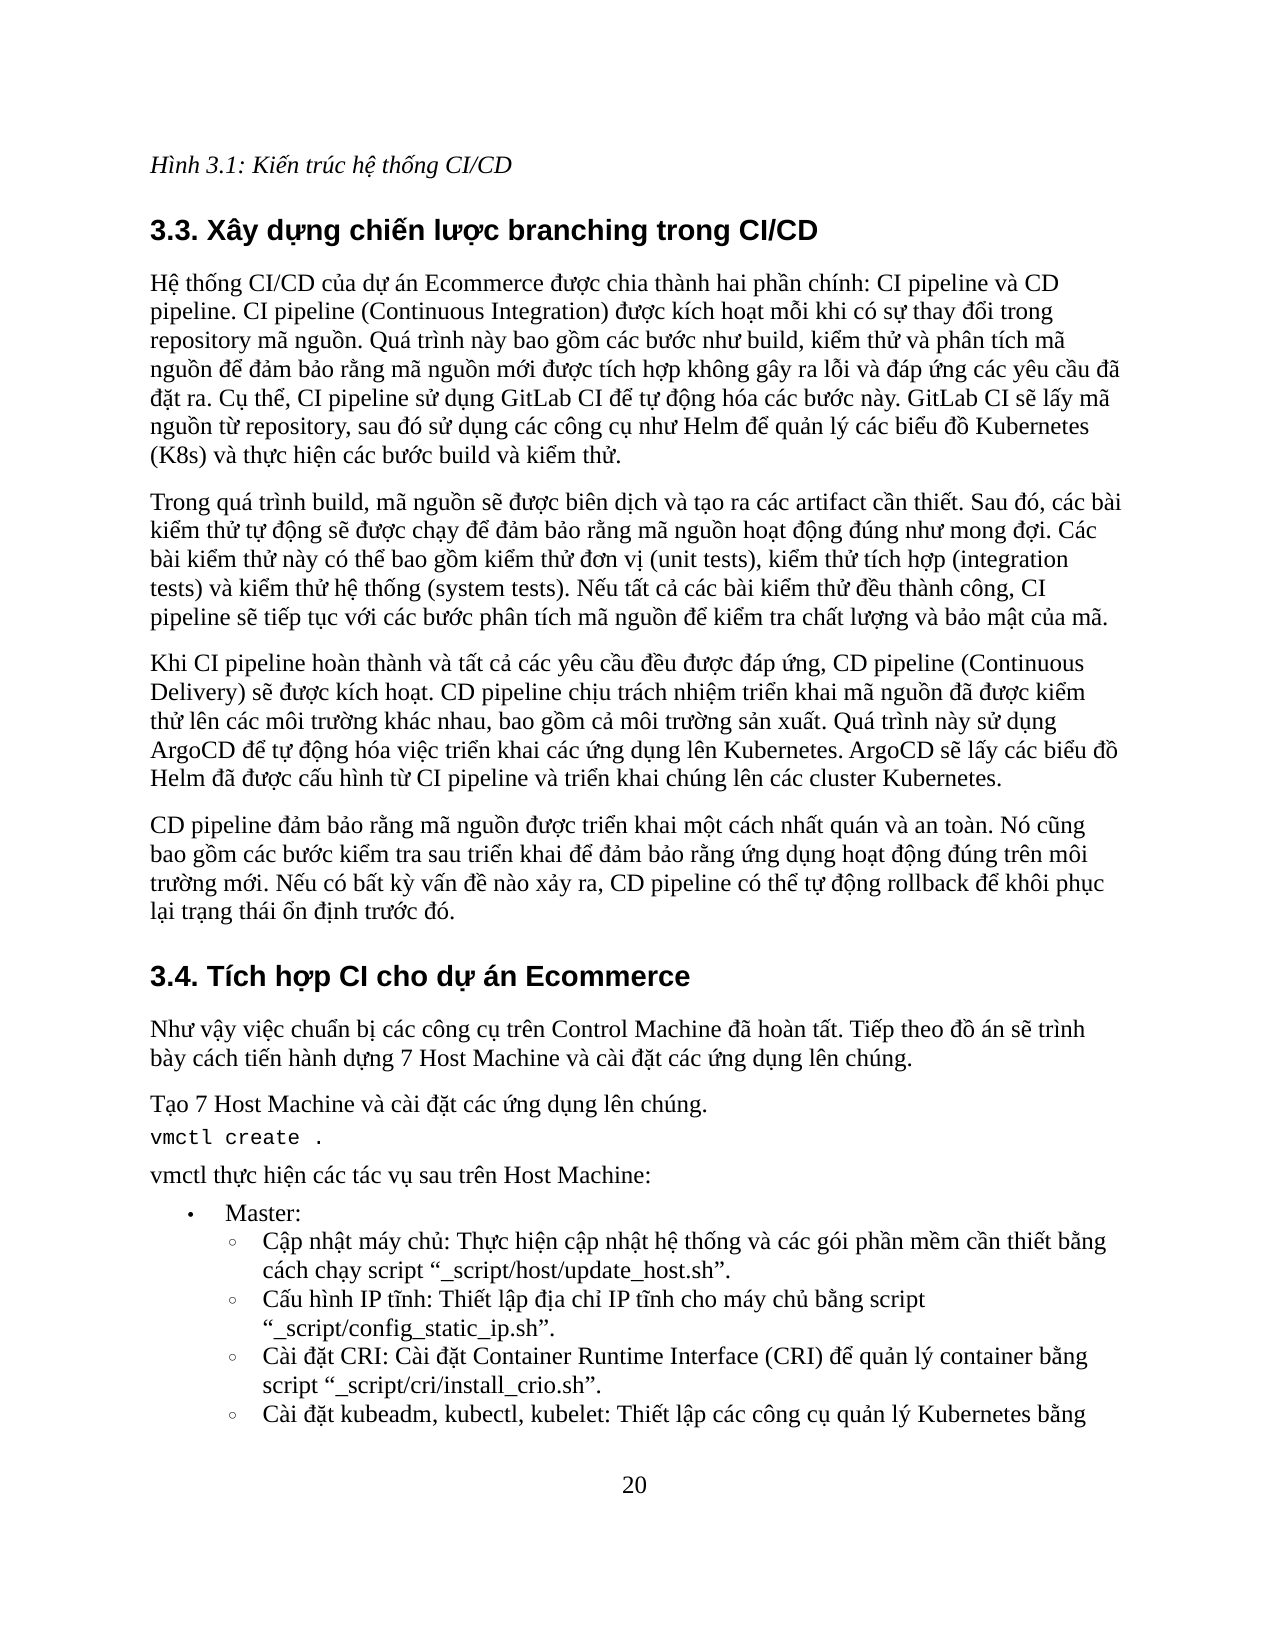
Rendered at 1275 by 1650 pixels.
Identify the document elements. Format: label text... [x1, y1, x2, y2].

text Như vậy việc chuẩn bị các công cụ trên Control Machine đã hoàn tất. Tiếp theo đồ án sẽ trình bày cách tiến hành dựng 7 Host Machine và cài đặt các ứng dụng lên chúng. [150, 1014, 1125, 1072]
list Cài đặt kubeadm, kubectl, kubelet: Thiết lập các công cụ quản lý Kubernetes bằng [225, 1399, 1125, 1428]
list Cấu hình IP tĩnh: Thiết lập địa chỉ IP tĩnh cho máy chủ bằng script “_script/config_static_ip.sh”. [225, 1284, 1125, 1341]
text vmctl thực hiện các tác vụ sau trên Host Machine: [150, 1160, 1125, 1189]
list Cài đặt CRI: Cài đặt Container Runtime Interface (CRI) để quản lý container bằng script “_script/cri/install_crio.sh”. [225, 1341, 1125, 1399]
text Hệ thống CI/CD của dự án Ecommerce được chia thành hai phần chính: CI pipeline và CD pipeline. CI pipeline (Continuous Integration) được kích hoạt mỗi khi có sự thay đổi trong repository mã nguồn. Quá trình này bao gồm các bước như build, kiểm thử và phân tích mã nguồn để đảm bảo rằng mã nguồn mới được tích hợp không gây ra lỗi và đáp ứng các yêu cầu đã đặt ra. Cụ thể, CI pipeline sử dụng GitLab CI để tự động hóa các bước này. GitLab CI sẽ lấy mã nguồn từ repository, sau đó sử dụng các công cụ như Helm để quản lý các biểu đồ Kubernetes (K8s) và thực hiện các bước build và kiểm thử. [150, 268, 1125, 469]
list Master: [187, 1198, 1125, 1226]
text Hình 3.1: Kiến trúc hệ thống CI/CD [150, 150, 1125, 179]
list Cập nhật máy chủ: Thực hiện cập nhật hệ thống và các gói phần mềm cần thiết bằng cách chạy script “_script/host/update_host.sh”. [225, 1226, 1125, 1284]
text Khi CI pipeline hoàn thành và tất cả các yêu cầu đều được đáp ứng, CD pipeline (Continuous Delivery) sẽ được kích hoạt. CD pipeline chịu trách nhiệm triển khai mã nguồn đã được kiểm thử lên các môi trường khác nhau, bao gồm cả môi trường sản xuất. Quá trình này sử dụng ArgoCD để tự động hóa việc triển khai các ứng dụng lên Kubernetes. ArgoCD sẽ lấy các biểu đồ Helm đã được cấu hình từ CI pipeline và triển khai chúng lên các cluster Kubernetes. [150, 648, 1125, 792]
text Tạo 7 Host Machine và cài đặt các ứng dụng lên chúng. [150, 1089, 1125, 1118]
text vmctl create . [150, 1127, 1125, 1151]
text CD pipeline đảm bảo rằng mã nguồn được triển khai một cách nhất quán và an toàn. Nó cũng bao gồm các bước kiểm tra sau triển khai để đảm bảo rằng ứng dụng hoạt động đúng trên môi trường mới. Nếu có bất kỳ vấn đề nào xảy ra, CD pipeline có thể tự động rollback để khôi phục lại trạng thái ổn định trước đó. [150, 810, 1125, 925]
subtitle 3.4. Tích hợp CI cho dự án Ecommerce [150, 959, 1125, 993]
subtitle 3.3. Xây dựng chiến lược branching trong CI/CD [150, 213, 1125, 246]
text Trong quá trình build, mã nguồn sẽ được biên dịch và tạo ra các artifact cần thiết. Sau đó, các bài kiểm thử tự động sẽ được chạy để đảm bảo rằng mã nguồn hoạt động đúng như mong đợi. Các bài kiểm thử này có thể bao gồm kiểm thử đơn vị (unit tests), kiểm thử tích hợp (integration tests) và kiểm thử hệ thống (system tests). Nếu tất cả các bài kiểm thử đều thành công, CI pipeline sẽ tiếp tục với các bước phân tích mã nguồn để kiểm tra chất lượng và bảo mật của mã. [150, 487, 1125, 631]
